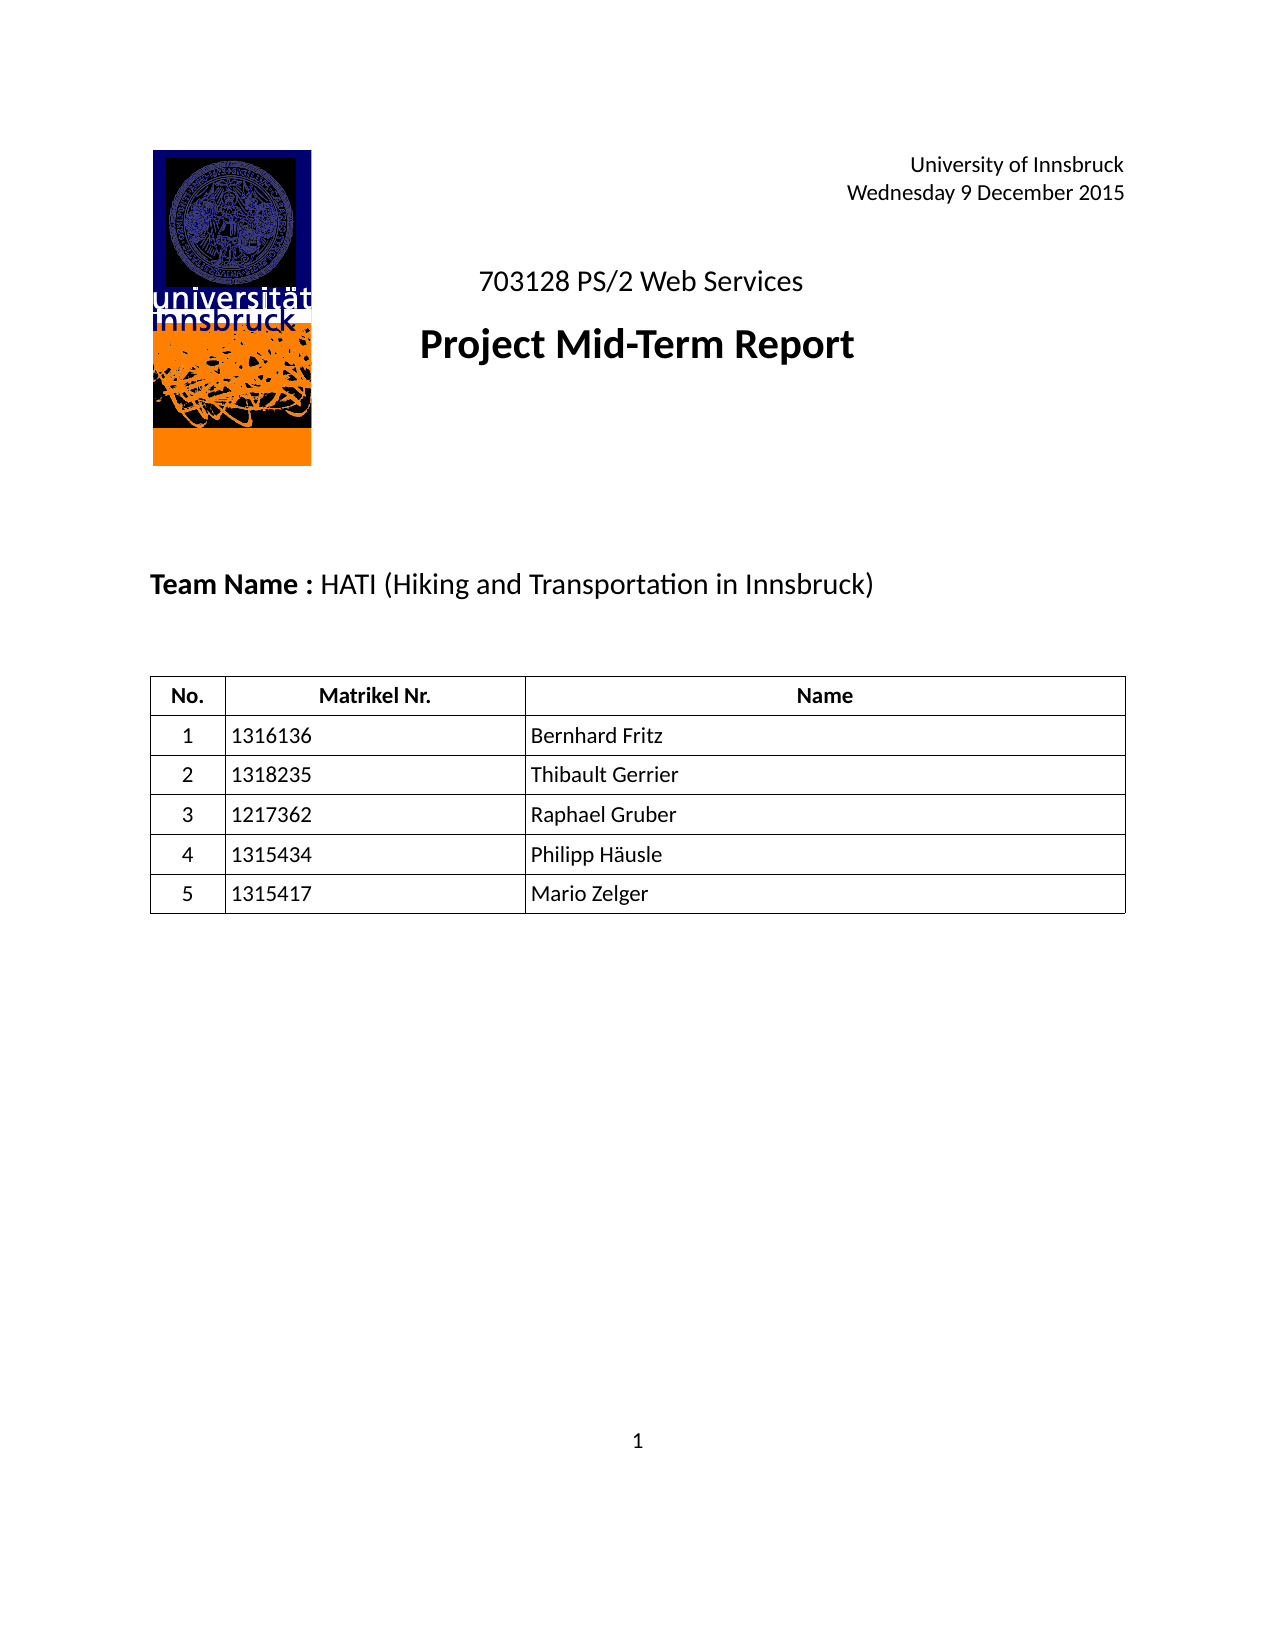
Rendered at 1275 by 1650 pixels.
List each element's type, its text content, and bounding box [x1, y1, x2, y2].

table_header No. [151, 677, 225, 715]
table_cell 1318235 [226, 756, 525, 794]
subtitle Wednesday 9 December 2015 [150, 178, 1125, 206]
table_cell 5 [151, 875, 225, 913]
subtitle University of Innsbruck [150, 150, 1125, 178]
table_cell 4 [151, 835, 225, 873]
table_header Name [526, 677, 1125, 715]
table_cell Mario Zelger [526, 875, 1125, 913]
table_cell 1315434 [226, 835, 525, 873]
table_cell Thibault Gerrier [526, 756, 1125, 794]
table_cell Philipp Häusle [526, 835, 1125, 873]
subtitle Project Mid-Term Report [150, 317, 1125, 369]
table_cell 1217362 [226, 795, 525, 834]
table_cell 1315417 [226, 875, 525, 913]
table_cell 1316136 [226, 716, 525, 755]
table_cell 3 [151, 795, 225, 834]
table_cell 1 [151, 716, 225, 755]
subtitle 703128 PS/2 Web Services [150, 262, 1125, 299]
subtitle Team Name : HATI (Hiking and Transportation in Innsbruck) [150, 565, 1125, 602]
table_cell 2 [151, 756, 225, 794]
table_cell Raphael Gruber [526, 795, 1125, 834]
table_cell Bernhard Fritz [526, 716, 1125, 755]
table_header Matrikel Nr. [226, 677, 525, 715]
